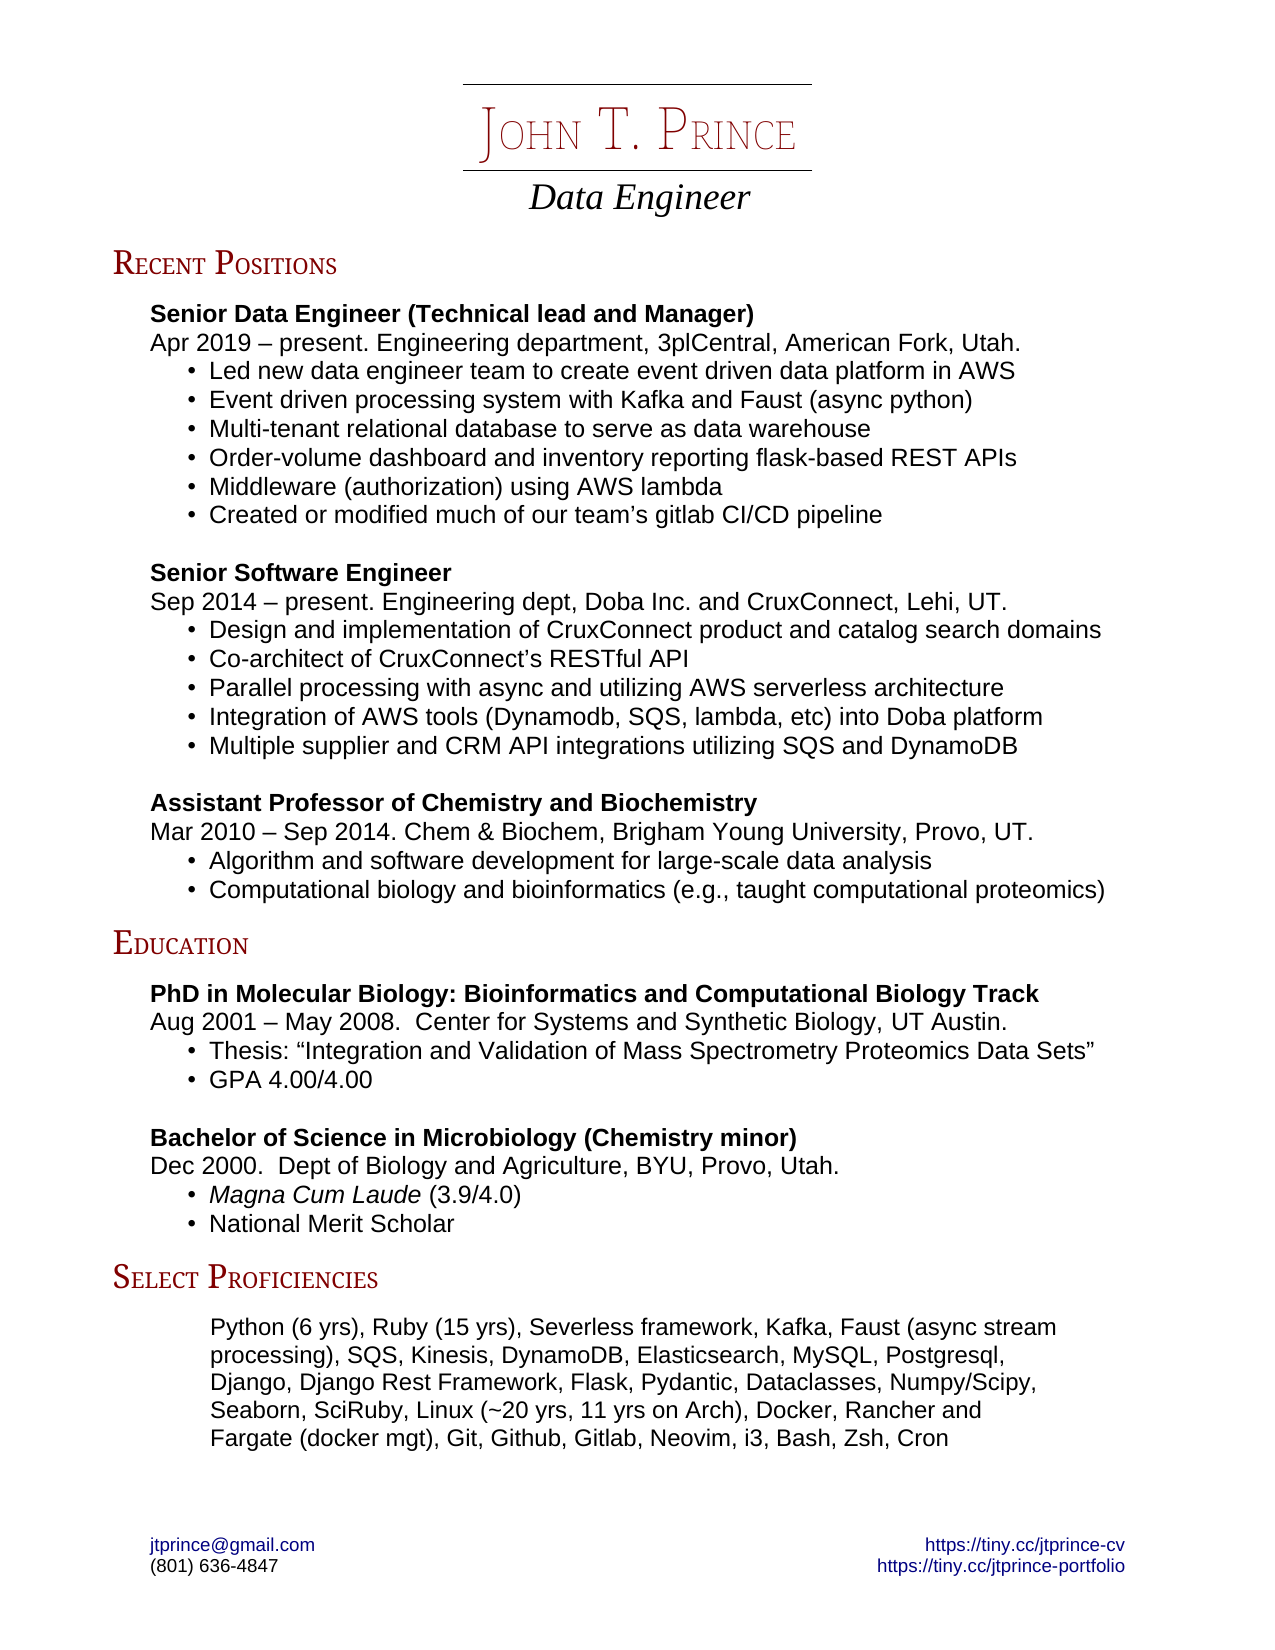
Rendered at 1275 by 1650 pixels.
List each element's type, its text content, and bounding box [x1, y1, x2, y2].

list Event driven processing system with Kafka and Faust (async python) [187, 385, 1125, 414]
text Dec 2000. Dept of Biology and Agriculture, BYU, Provo, Utah. [150, 1151, 1062, 1180]
list GPA 4.00/4.00 [187, 1065, 1125, 1094]
subtitle Assistant Professor of Chemistry and Biochemistry [150, 788, 1125, 817]
text Mar 2010 – Sep 2014. Chem & Biochem, Brigham Young University, Provo, UT. [150, 817, 1062, 846]
list Multi-tenant relational database to serve as data warehouse [187, 414, 1125, 443]
list Middleware (authorization) using AWS lambda [187, 472, 1125, 501]
subtitle Education [112, 918, 1125, 964]
list Design and implementation of CruxConnect product and catalog search domains [187, 615, 1125, 644]
text Aug 2001 – May 2008. Center for Systems and Synthetic Biology, UT Austin. [150, 1007, 1062, 1036]
subtitle Senior Data Engineer (Technical lead and Manager) [150, 299, 1125, 327]
subtitle PhD in Molecular Biology: Bioinformatics and Computational Biology Track [150, 979, 1125, 1007]
text John T. Prince [462, 85, 812, 170]
list Led new data engineer team to create event driven data platform in AWS [187, 356, 1125, 385]
list Integration of AWS tools (Dynamodb, SQS, lambda, etc) into Doba platform [187, 702, 1125, 731]
subtitle Bachelor of Science in Microbiology (Chemistry minor) [150, 1123, 1125, 1151]
text Apr 2019 – present. Engineering department, 3plCentral, American Fork, Utah. [150, 327, 1062, 356]
list Parallel processing with async and utilizing AWS serverless architecture [187, 673, 1125, 702]
subtitle Select Proficiencies [112, 1253, 1125, 1298]
subtitle Senior Software Engineer [150, 558, 1125, 587]
list National Merit Scholar [187, 1209, 1125, 1238]
list Algorithm and software development for large-scale data analysis [187, 846, 1125, 874]
text Sep 2014 – present. Engineering dept, Doba Inc. and CruxConnect, Lehi, UT. [150, 587, 1062, 615]
list Multiple supplier and CRM API integrations utilizing SQS and DynamoDB [187, 731, 1125, 760]
list Computational biology and bioinformatics (e.g., taught computational proteomics) [187, 874, 1125, 903]
list Co-architect of CruxConnect’s RESTful API [187, 644, 1125, 673]
subtitle Recent Positions [112, 238, 1125, 284]
list Order-volume dashboard and inventory reporting flask-based REST APIs [187, 443, 1125, 472]
list Thesis: “Integration and Validation of Mass Spectrometry Proteomics Data Sets” [187, 1036, 1125, 1065]
list Magna Cum Laude (3.9/4.0) [187, 1180, 1125, 1209]
list Created or modified much of our team’s gitlab CI/CD pipeline [187, 501, 1125, 529]
text Data Engineer [150, 174, 1117, 217]
text Python (6 yrs), Ruby (15 yrs), Severless framework, Kafka, Faust (async stream processing), SQS, Kinesis, DynamoDB, Elasticsearch, MySQL, Postgresql, Django, Django Rest Framework, Flask, Pydantic, Dataclasses, Numpy/Scipy, Seaborn, SciRuby, Linux (~20 yrs, 11 yrs on Arch), Docker, Rancher and Fargate (docker mgt), Git, Github, Gitlab, Neovim, i3, Bash, Zsh, Cron [210, 1313, 1062, 1451]
